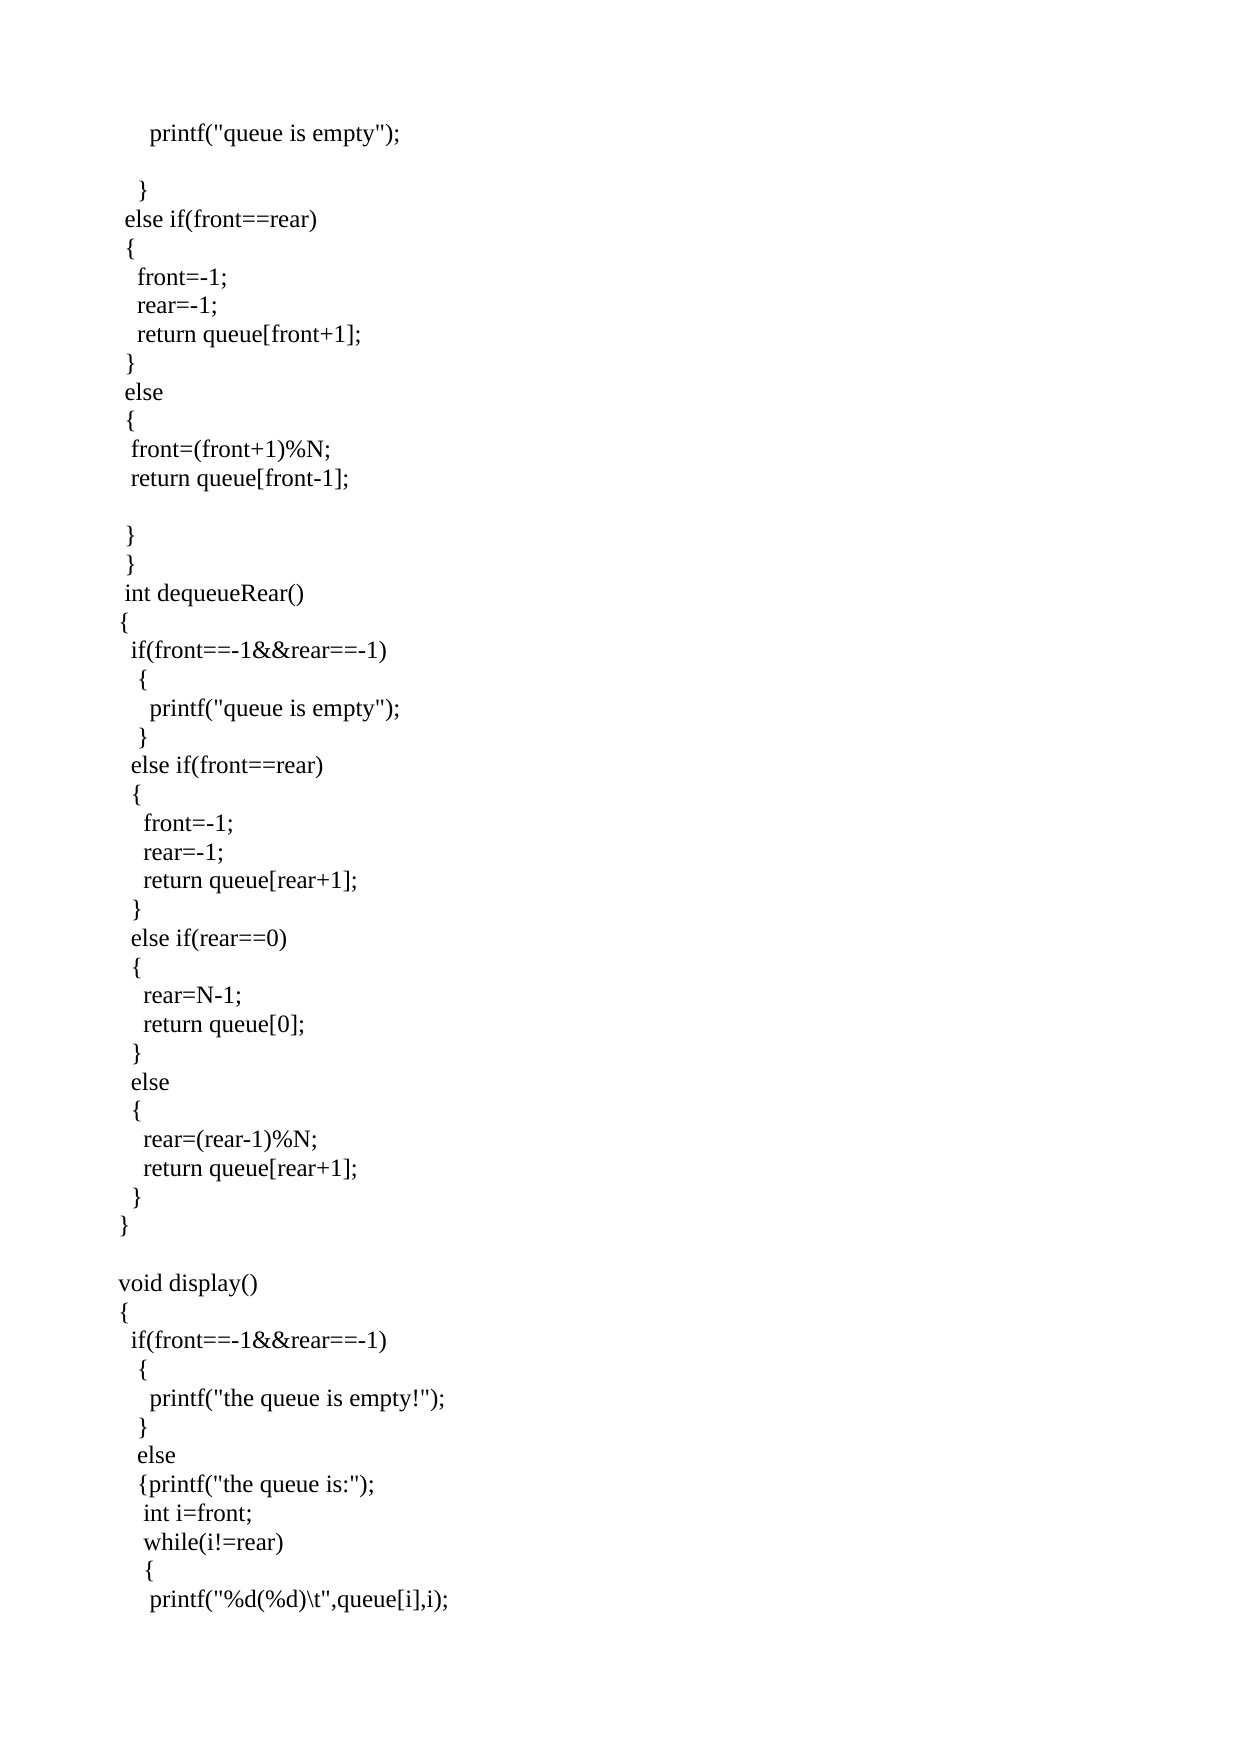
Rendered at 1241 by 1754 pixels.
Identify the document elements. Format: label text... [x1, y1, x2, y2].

text printf("the queue is empty!"); [118, 1383, 1122, 1412]
text } [118, 521, 1122, 549]
text { [118, 664, 1122, 693]
text else [118, 377, 1122, 406]
text } [118, 722, 1122, 751]
text rear=(rear-1)%N; [118, 1124, 1122, 1153]
text rear=-1; [118, 837, 1122, 866]
text printf("%d(%d)\t",queue[i],i); [118, 1584, 1122, 1613]
text rear=N-1; [118, 981, 1122, 1009]
text rear=-1; [118, 291, 1122, 319]
text front=(front+1)%N; [118, 434, 1122, 463]
text } [118, 894, 1122, 923]
text else [118, 1067, 1122, 1096]
text { [118, 1556, 1122, 1584]
text return queue[0]; [118, 1009, 1122, 1038]
text } [118, 1038, 1122, 1067]
text {printf("the queue is:"); [118, 1469, 1122, 1498]
text printf("queue is empty"); [118, 118, 1122, 147]
text { [118, 1096, 1122, 1124]
text { [118, 779, 1122, 808]
text { [118, 952, 1122, 981]
text { [118, 1354, 1122, 1383]
text } [118, 1182, 1122, 1211]
text void display() [118, 1268, 1122, 1297]
text } [118, 176, 1122, 204]
text } [118, 549, 1122, 578]
text } [118, 1211, 1122, 1239]
text if(front==-1&&rear==-1) [118, 1326, 1122, 1354]
text { [118, 233, 1122, 262]
text printf("queue is empty"); [118, 693, 1122, 722]
text while(i!=rear) [118, 1527, 1122, 1556]
text return queue[front-1]; [118, 463, 1122, 492]
text int dequeueRear() [118, 578, 1122, 607]
text { [118, 607, 1122, 636]
text else if(front==rear) [118, 751, 1122, 779]
text if(front==-1&&rear==-1) [118, 636, 1122, 664]
text else if(rear==0) [118, 923, 1122, 952]
text return queue[rear+1]; [118, 866, 1122, 894]
text return queue[front+1]; [118, 319, 1122, 348]
text front=-1; [118, 262, 1122, 291]
text { [118, 1297, 1122, 1326]
text return queue[rear+1]; [118, 1153, 1122, 1182]
text front=-1; [118, 808, 1122, 837]
text } [118, 348, 1122, 377]
text } [118, 1412, 1122, 1441]
text else [118, 1441, 1122, 1469]
text else if(front==rear) [118, 204, 1122, 233]
text int i=front; [118, 1498, 1122, 1527]
text { [118, 406, 1122, 434]
